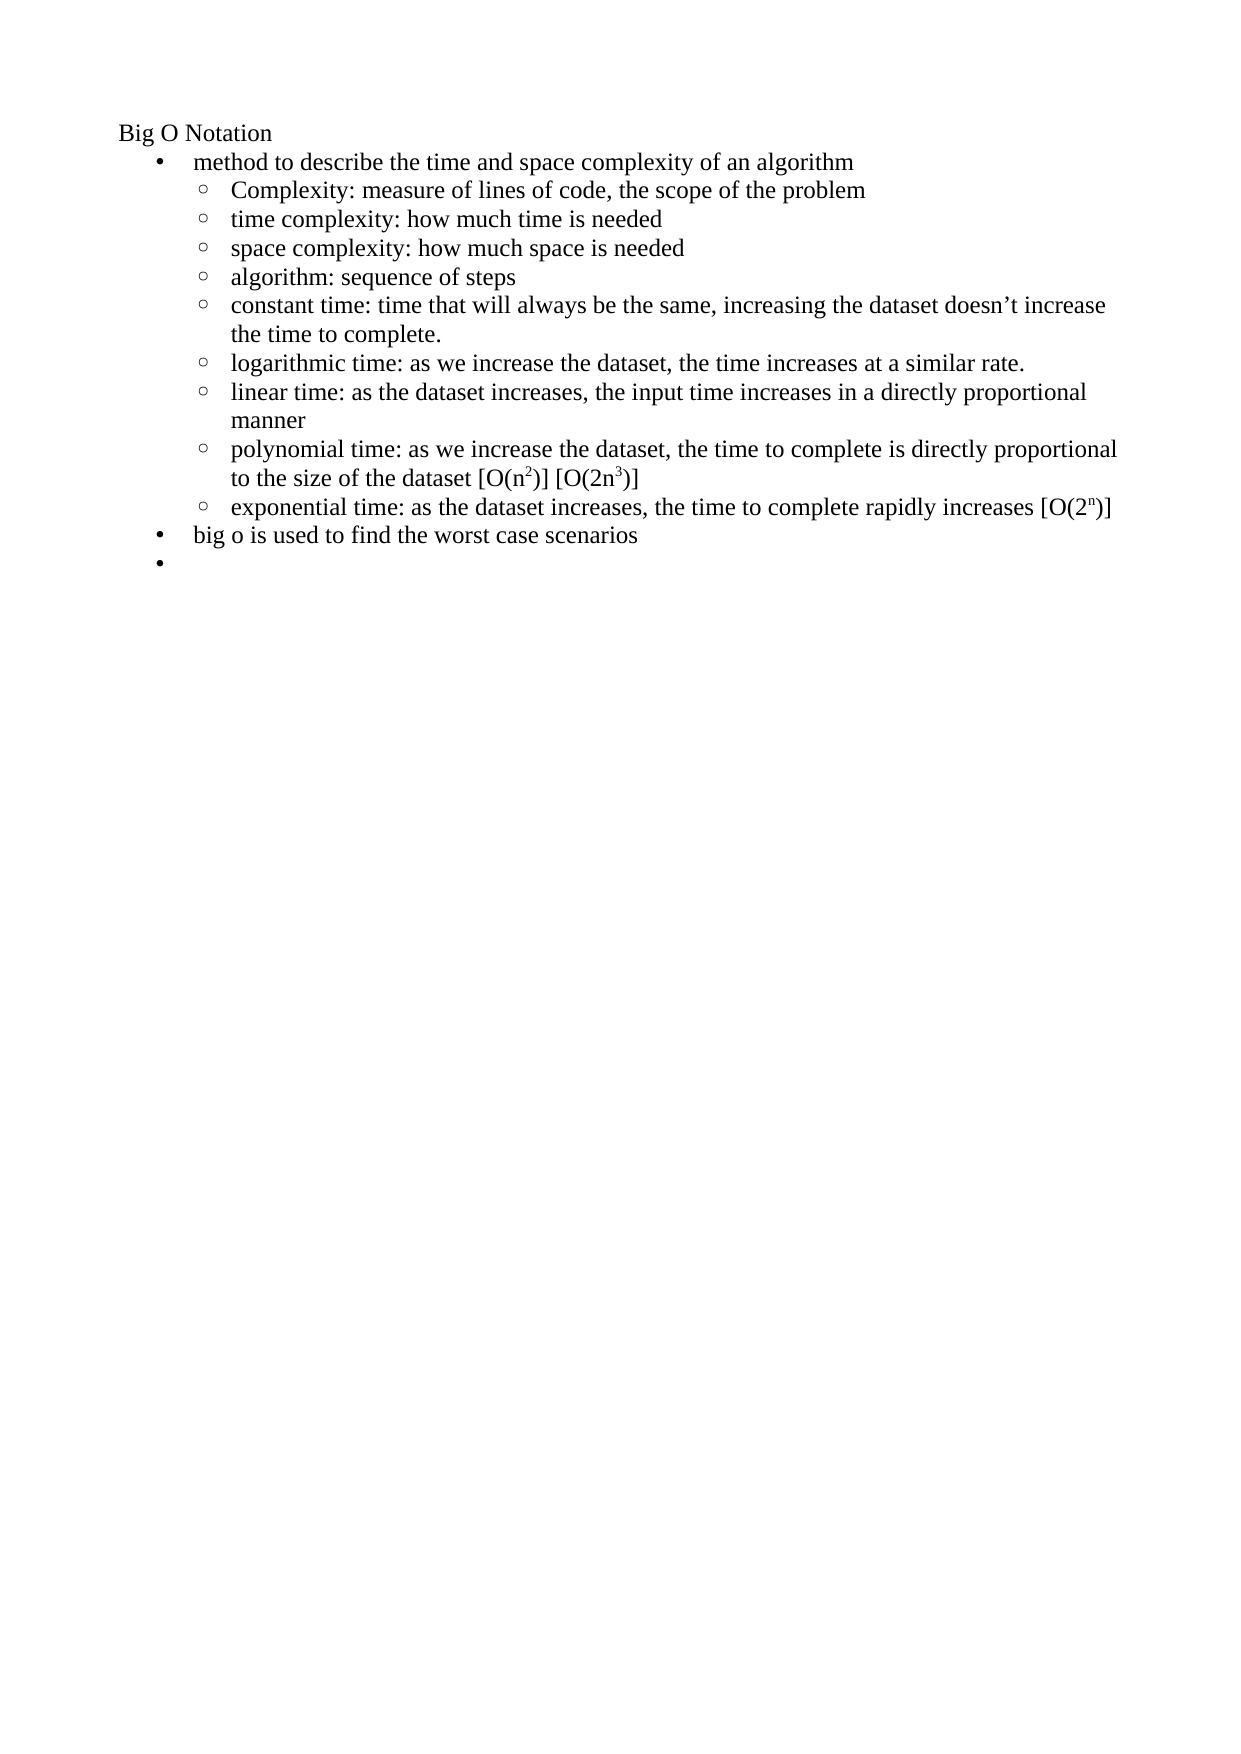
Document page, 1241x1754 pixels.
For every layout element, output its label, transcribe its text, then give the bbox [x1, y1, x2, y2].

list method to describe the time and space complexity of an algorithm [156, 147, 1122, 176]
list logarithmic time: as we increase the dataset, the time increases at a similar rate. [193, 348, 1122, 377]
list Complexity: measure of lines of code, the scope of the problem [193, 176, 1122, 204]
list time complexity: how much time is needed [193, 204, 1122, 233]
list linear time: as the dataset increases, the input time increases in a directly proportional manner [193, 377, 1122, 434]
text Big O Notation [118, 118, 1122, 147]
list space complexity: how much space is needed [193, 233, 1122, 262]
list constant time: time that will always be the same, increasing the dataset doesn’t increase the time to complete. [193, 291, 1122, 348]
list algorithm: sequence of steps [193, 262, 1122, 291]
list polynomial time: as we increase the dataset, the time to complete is directly proportional to the size of the dataset [O(n2)] [O(2n3)] [193, 434, 1122, 492]
list exponential time: as the dataset increases, the time to complete rapidly increases [O(2n)] [193, 492, 1122, 521]
list big o is used to find the worst case scenarios [156, 521, 1122, 549]
